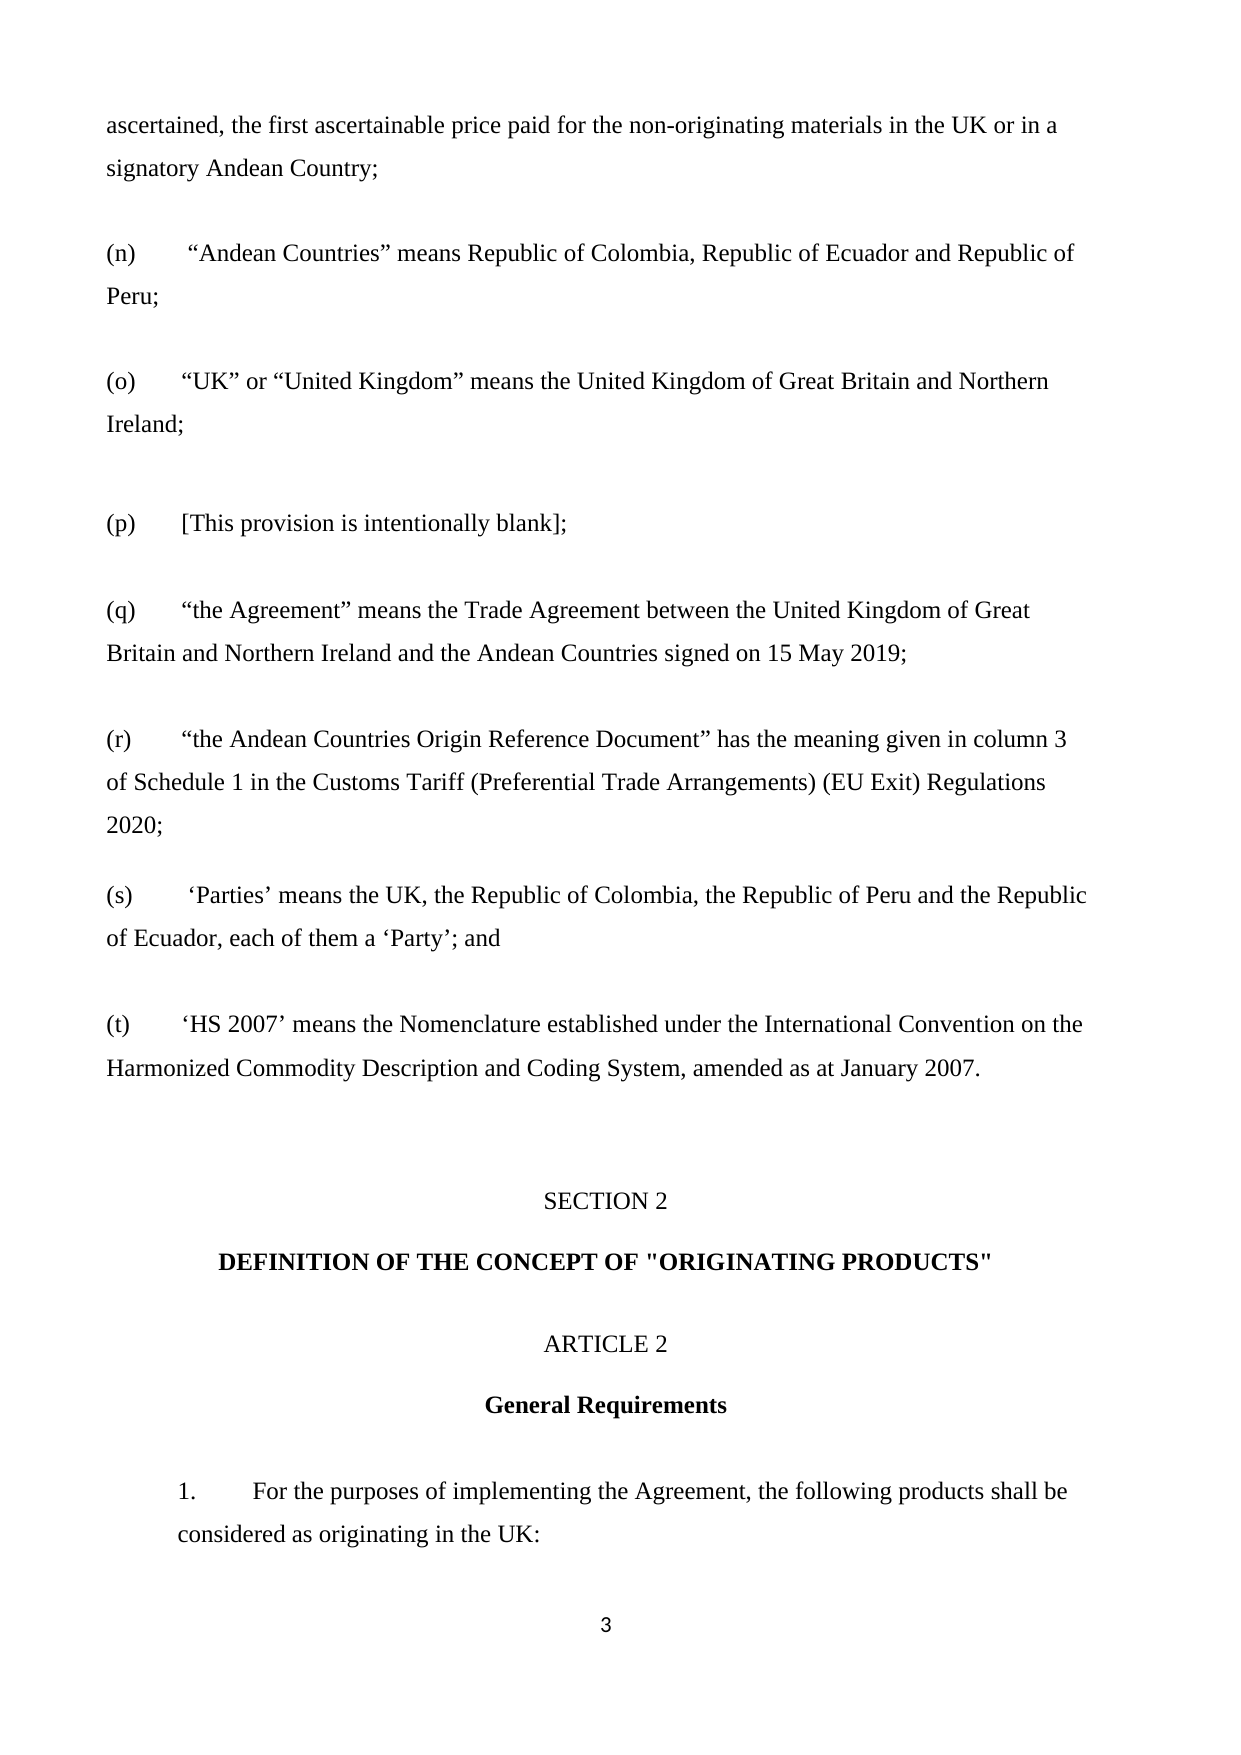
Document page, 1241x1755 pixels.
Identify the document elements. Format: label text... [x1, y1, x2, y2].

list [This provision is intentionally blank]; [106, 508, 1093, 537]
subtitle General Requirements [106, 1390, 1105, 1419]
list “the Andean Countries Origin Reference Document” has the meaning given in column 3 of Schedule 1 in the Customs Tariff (Preferential Trade Arrangements) (EU Exit) Regulations 2020; [106, 724, 1093, 839]
list ‘HS 2007’ means the Nomenclature established under the International Convention on the Harmonized Commodity Description and Coding System, amended as at January 2007. [106, 1009, 1093, 1081]
list ascertained, the first ascertainable price paid for the non-originating materials in the UK or in a signatory Andean Country; [106, 110, 1093, 182]
list ‘Parties’ means the UK, the Republic of Colombia, the Republic of Peru and the Republic of Ecuador, each of them a ‘Party’; and [106, 880, 1093, 952]
subtitle SECTION 2 [106, 1186, 1105, 1215]
list “the Agreement” means the Trade Agreement between the United Kingdom of Great Britain and Northern Ireland and the Andean Countries signed on 15 May 2019; [106, 595, 1093, 667]
subtitle ARTICLE 2 [106, 1329, 1105, 1358]
list “UK” or “United Kingdom” means the United Kingdom of Great Britain and Northern Ireland; [106, 366, 1093, 438]
subtitle DEFINITION OF THE CONCEPT OF "ORIGINATING PRODUCTS" [106, 1247, 1105, 1276]
list For the purposes of implementing the Agreement, the following products shall be considered as originating in the UK: [177, 1476, 1094, 1548]
list “Andean Countries” means Republic of Colombia, Republic of Ecuador and Republic of Peru; [106, 238, 1093, 310]
